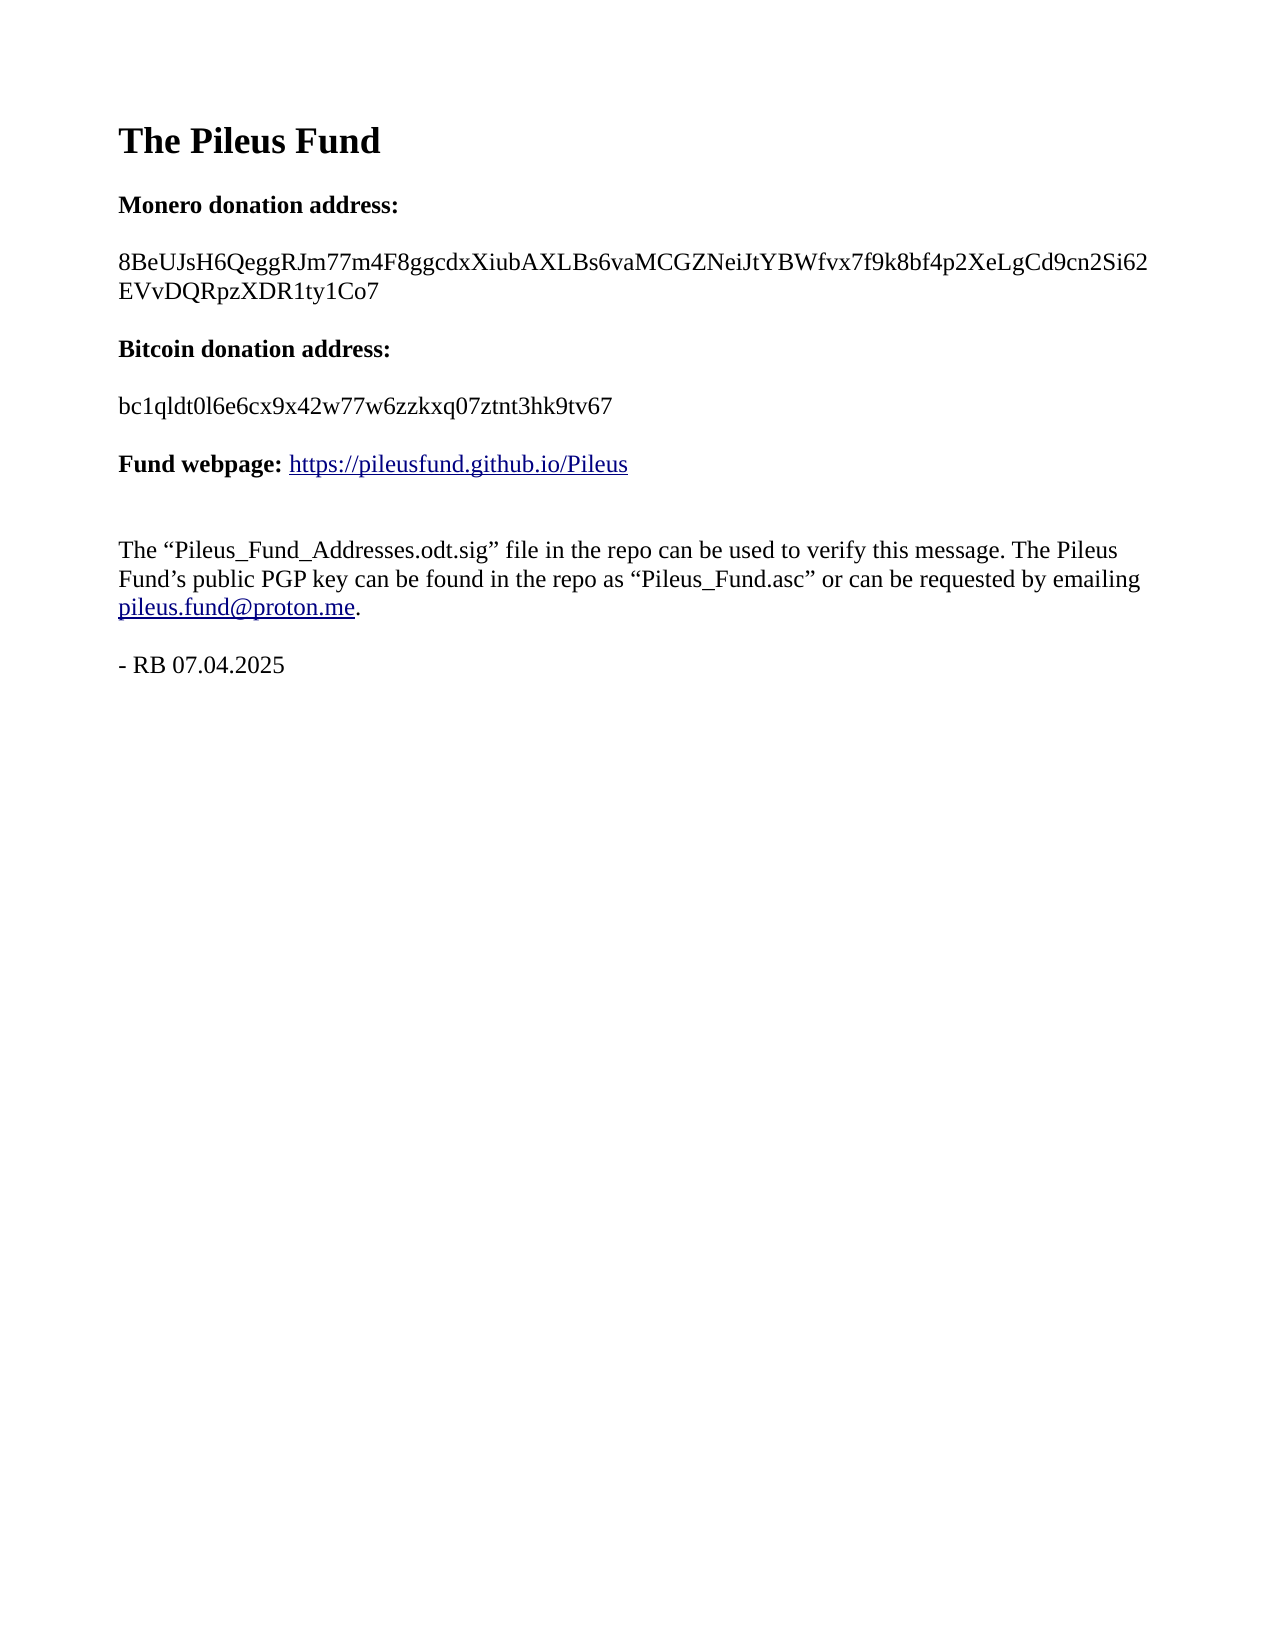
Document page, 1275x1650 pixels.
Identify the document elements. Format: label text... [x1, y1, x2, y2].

text - RB 07.04.2025 [118, 650, 1157, 679]
text Monero donation address: [118, 190, 1157, 219]
text Bitcoin donation address: [118, 334, 1157, 362]
text 8BeUJsH6QeggRJm77m4F8ggcdxXiubAXLBs6vaMCGZNeiJtYBWfvx7f9k8bf4p2XeLgCd9cn2Si62EVvDQRpzXDR1ty1Co7 [118, 247, 1157, 305]
text The Pileus Fund [118, 118, 1157, 161]
text The “Pileus_Fund_Addresses.odt.sig” file in the repo can be used to verify this message. The Pileus Fund’s public PGP key can be found in the repo as “Pileus_Fund.asc” or can be requested by emailing pileus.fund@proton.me. [118, 535, 1157, 621]
text Fund webpage: https://pileusfund.github.io/Pileus [118, 449, 1157, 477]
text bc1qldt0l6e6cx9x42w77w6zzkxq07ztnt3hk9tv67 [118, 391, 1157, 420]
